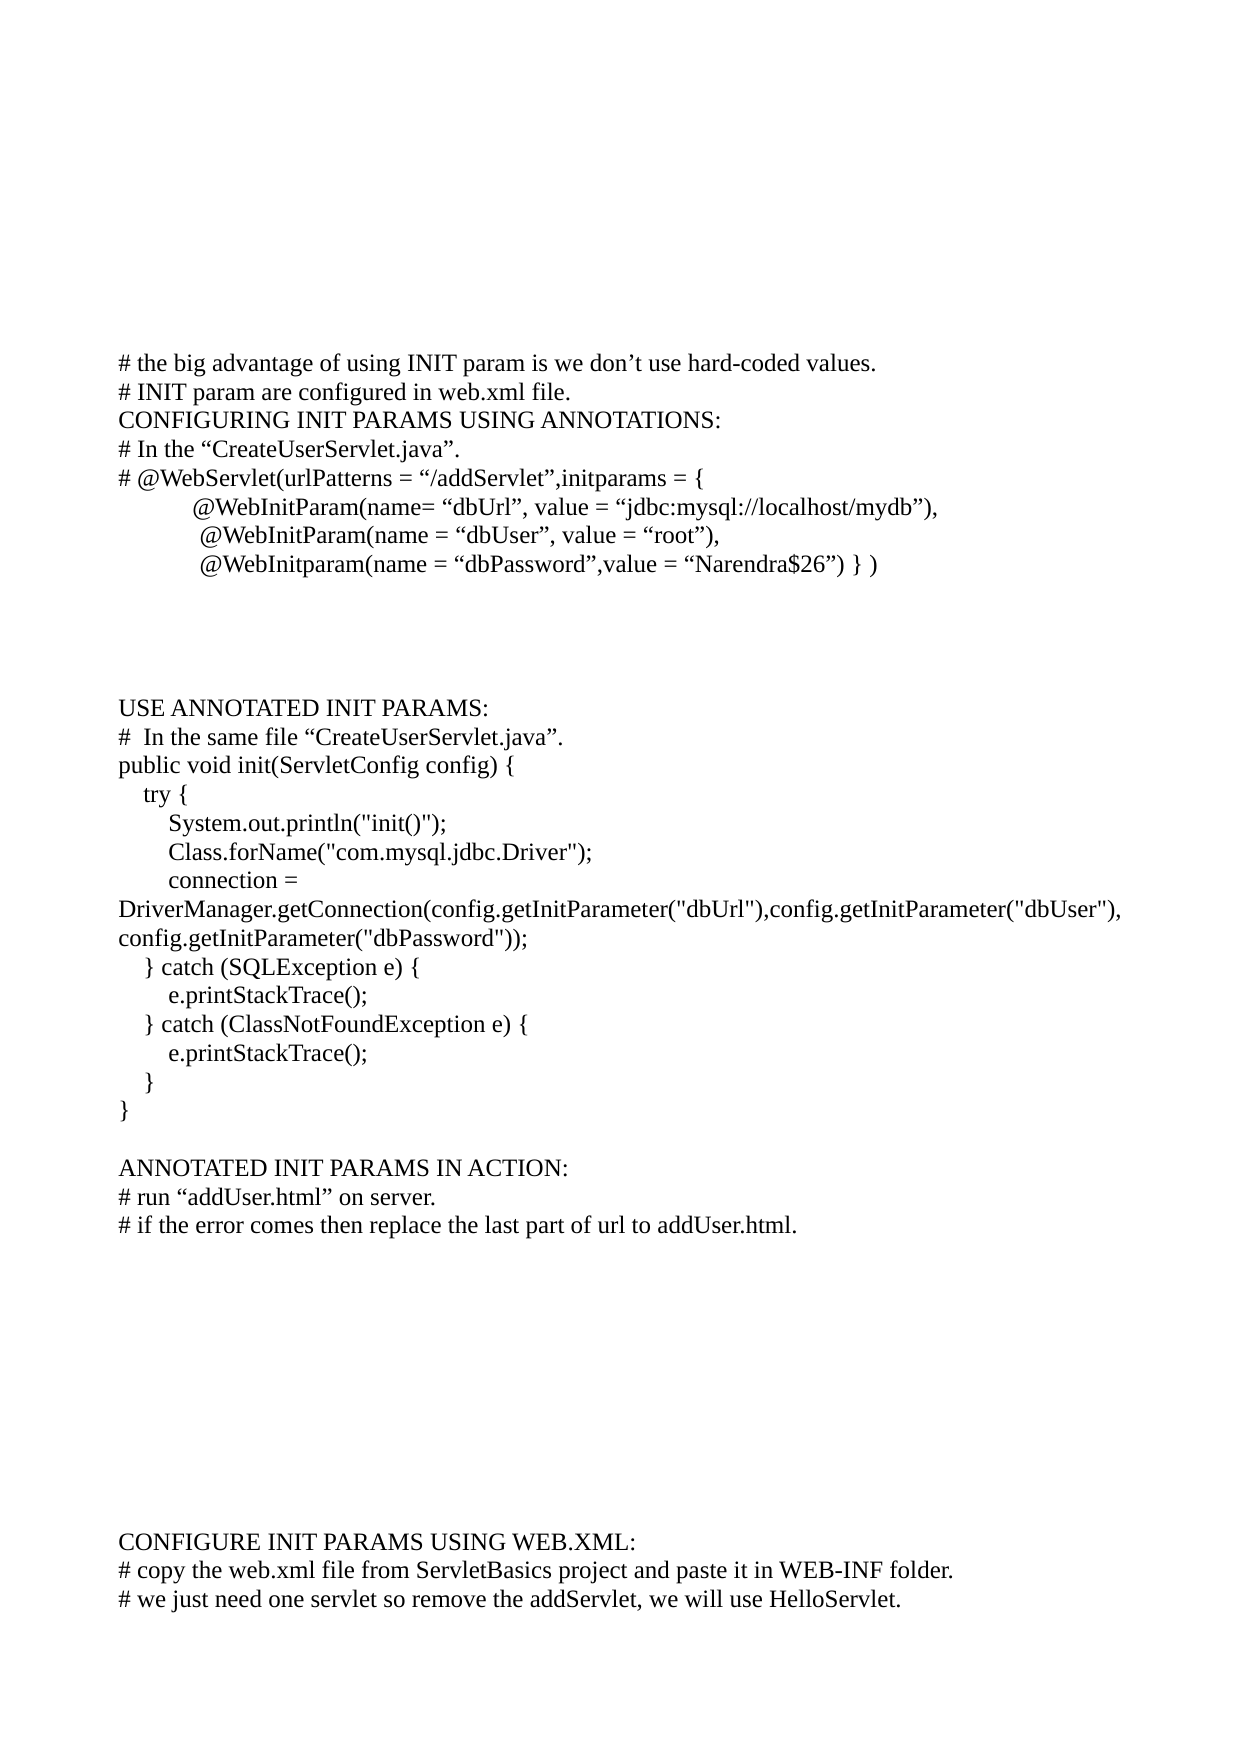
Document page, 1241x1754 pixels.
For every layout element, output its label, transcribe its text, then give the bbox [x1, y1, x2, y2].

text } catch (ClassNotFoundException e) { [118, 1009, 1122, 1038]
text ANNOTATED INIT PARAMS IN ACTION: [118, 1153, 1122, 1182]
text @WebInitparam(name = “dbPassword”,value = “Narendra$26”) } ) [118, 549, 1122, 578]
text System.out.println("init()"); [118, 808, 1122, 837]
text e.printStackTrace(); [118, 981, 1122, 1009]
text USE ANNOTATED INIT PARAMS: [118, 693, 1122, 722]
text CONFIGURING INIT PARAMS USING ANNOTATIONS: [118, 406, 1122, 434]
text # In the “CreateUserServlet.java”. [118, 434, 1122, 463]
text } [118, 1067, 1122, 1096]
text e.printStackTrace(); [118, 1038, 1122, 1067]
text # run “addUser.html” on server. [118, 1182, 1122, 1211]
text } catch (SQLException e) { [118, 952, 1122, 981]
text @WebInitParam(name = “dbUser”, value = “root”), [118, 521, 1122, 549]
text # we just need one servlet so remove the addServlet, we will use HelloServlet. [118, 1584, 1122, 1613]
text connection = DriverManager.getConnection(config.getInitParameter("dbUrl"),config.getInitParameter("dbUser"),config.getInitParameter("dbPassword")); [118, 866, 1122, 952]
text # the big advantage of using INIT param is we don’t use hard-coded values. [118, 348, 1122, 377]
text public void init(ServletConfig config) { [118, 751, 1122, 779]
text # @WebServlet(urlPatterns = “/addServlet”,initparams = { [118, 463, 1122, 492]
text try { [118, 779, 1122, 808]
text # copy the web.xml file from ServletBasics project and paste it in WEB-INF folder. [118, 1556, 1122, 1584]
text } [118, 1096, 1122, 1124]
text # In the same file “CreateUserServlet.java”. [118, 722, 1122, 751]
text CONFIGURE INIT PARAMS USING WEB.XML: [118, 1527, 1122, 1556]
text # INIT param are configured in web.xml file. [118, 377, 1122, 406]
text Class.forName("com.mysql.jdbc.Driver"); [118, 837, 1122, 866]
text # if the error comes then replace the last part of url to addUser.html. [118, 1211, 1122, 1239]
text @WebInitParam(name= “dbUrl”, value = “jdbc:mysql://localhost/mydb”), [118, 492, 1122, 521]
